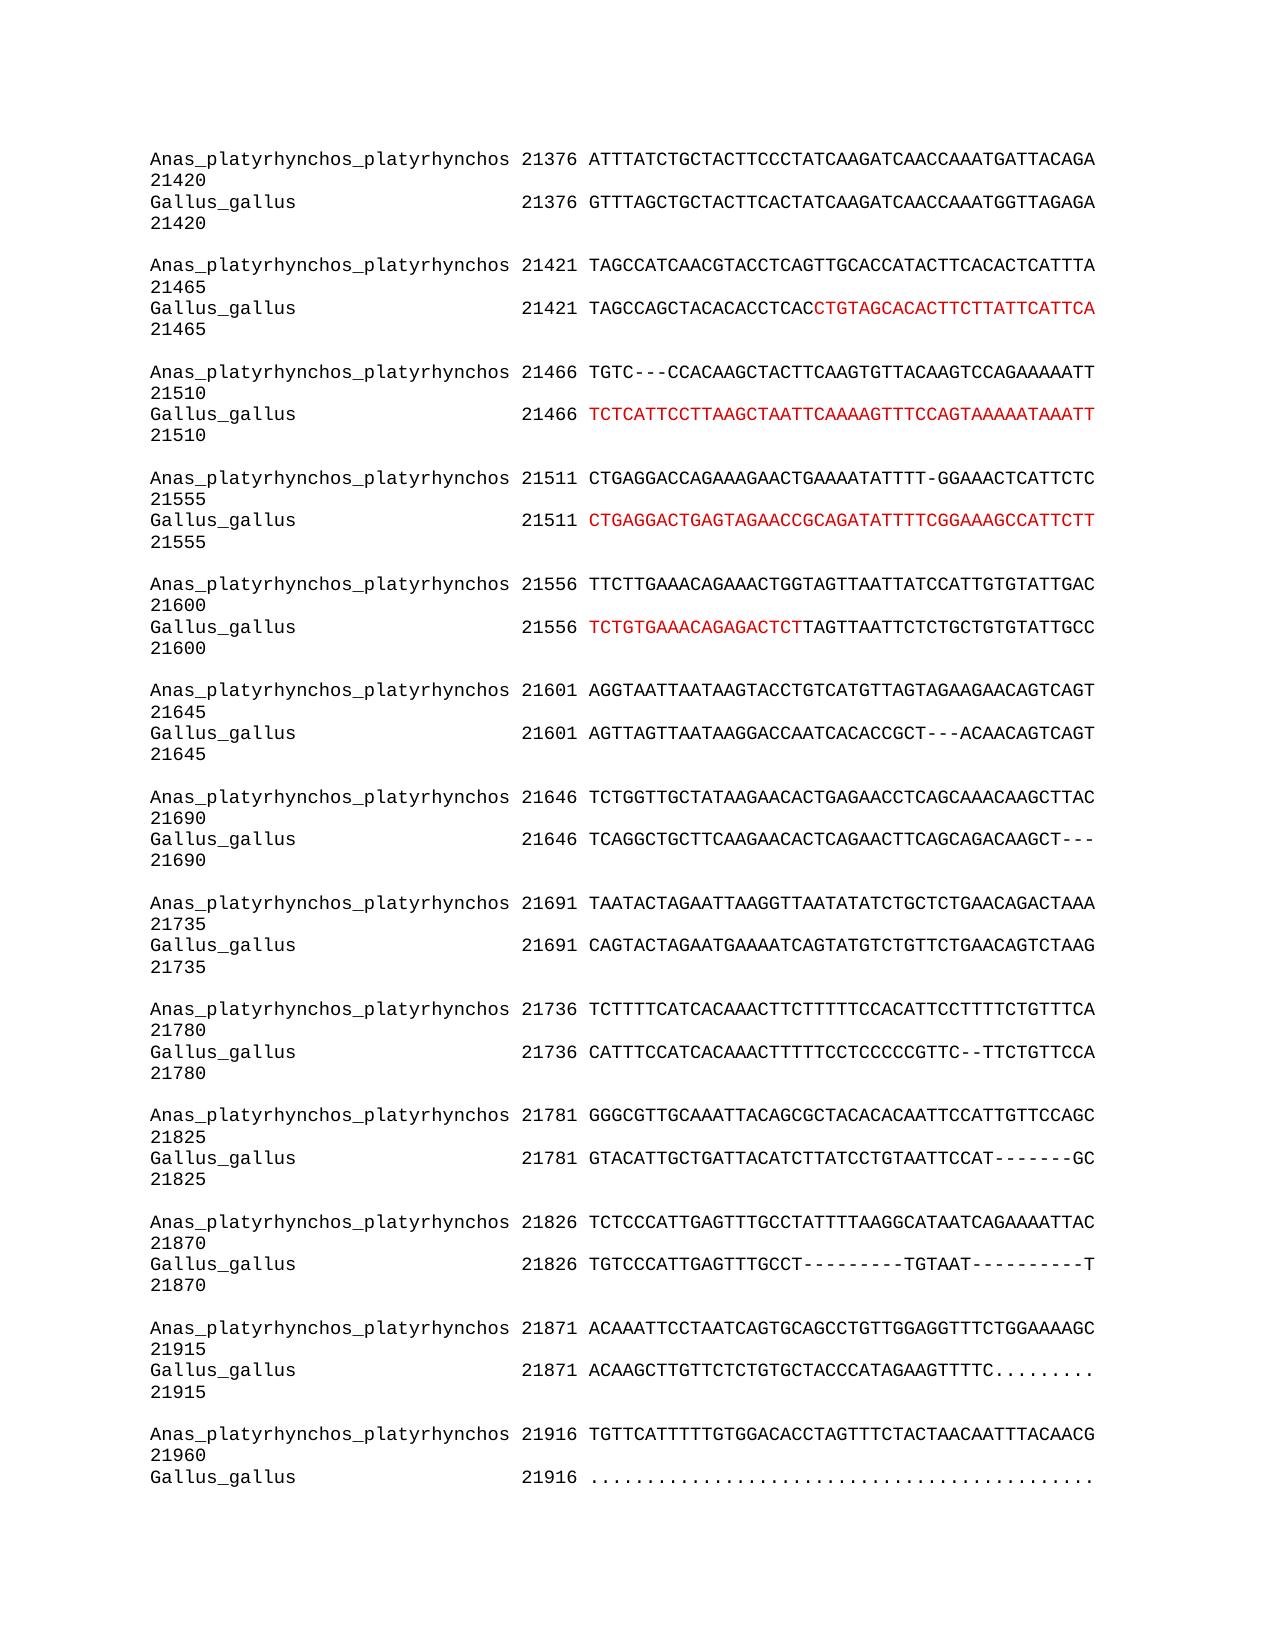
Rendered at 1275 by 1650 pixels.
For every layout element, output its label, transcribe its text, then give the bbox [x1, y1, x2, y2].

text Gallus_gallus 21916 ............................................. [150, 1467, 1125, 1489]
text Anas_platyrhynchos_platyrhynchos 21871 ACAAATTCCTAATCAGTGCAGCCTGTTGGAGGTTTCTGGAAAAGC 21915 [150, 1319, 1125, 1361]
text Gallus_gallus 21691 CAGTACTAGAATGAAAATCAGTATGTCTGTTCTGAACAGTCTAAG 21735 [150, 936, 1125, 979]
text Anas_platyrhynchos_platyrhynchos 21601 AGGTAATTAATAAGTACCTGTCATGTTAGTAGAAGAACAGTCAGT 21645 [150, 681, 1125, 724]
text Gallus_gallus 21646 TCAGGCTGCTTCAAGAACACTCAGAACTTCAGCAGACAAGCT‑‑‑ 21690 [150, 830, 1125, 872]
text Anas_platyrhynchos_platyrhynchos 21556 TTCTTGAAACAGAAACTGGTAGTTAATTATCCATTGTGTATTGAC 21600 [150, 575, 1125, 617]
text Anas_platyrhynchos_platyrhynchos 21421 TAGCCATCAACGTACCTCAGTTGCACCATACTTCACACTCATTTA 21465 [150, 256, 1125, 299]
text Anas_platyrhynchos_platyrhynchos 21466 TGTC‑‑‑CCACAAGCTACTTCAAGTGTTACAAGTCCAGAAAAATT 21510 [150, 362, 1125, 405]
text Anas_platyrhynchos_platyrhynchos 21736 TCTTTTCATCACAAACTTCTTTTTCCACATTCCTTTTCTGTTTCA 21780 [150, 1000, 1125, 1042]
text Anas_platyrhynchos_platyrhynchos 21511 CTGAGGACCAGAAAGAACTGAAAATATTTT‑GGAAACTCATTCTC 21555 [150, 469, 1125, 511]
text Gallus_gallus 21826 TGTCCCATTGAGTTTGCCT‑‑‑‑‑‑‑‑‑TGTAAT‑‑‑‑‑‑‑‑‑‑T 21870 [150, 1255, 1125, 1297]
text Anas_platyrhynchos_platyrhynchos 21826 TCTCCCATTGAGTTTGCCTATTTTAAGGCATAATCAGAAAATTAC 21870 [150, 1212, 1125, 1255]
text Gallus_gallus 21421 TAGCCAGCTACACACCTCACCTGTAGCACACTTCTTATTCATTCA 21465 [150, 299, 1125, 341]
text Gallus_gallus 21781 GTACATTGCTGATTACATCTTATCCTGTAATTCCAT‑‑‑‑‑‑‑GC 21825 [150, 1149, 1125, 1191]
text Gallus_gallus 21466 TCTCATTCCTTAAGCTAATTCAAAAGTTTCCAGTAAAAATAAATT 21510 [150, 405, 1125, 447]
text Anas_platyrhynchos_platyrhynchos 21376 ATTTATCTGCTACTTCCCTATCAAGATCAACCAAATGATTACAGA 21420 [150, 150, 1125, 192]
text Gallus_gallus 21736 CATTTCCATCACAAACTTTTTCCTCCCCCGTTC‑‑TTCTGTTCCA 21780 [150, 1042, 1125, 1085]
text Gallus_gallus 21556 TCTGTGAAACAGAGACTCTTAGTTAATTCTCTGCTGTGTATTGCC 21600 [150, 617, 1125, 660]
text Anas_platyrhynchos_platyrhynchos 21691 TAATACTAGAATTAAGGTTAATATATCTGCTCTGAACAGACTAAA 21735 [150, 894, 1125, 936]
text Gallus_gallus 21376 GTTTAGCTGCTACTTCACTATCAAGATCAACCAAATGGTTAGAGA 21420 [150, 192, 1125, 235]
text Gallus_gallus 21601 AGTTAGTTAATAAGGACCAATCACACCGCT‑‑‑ACAACAGTCAGT 21645 [150, 724, 1125, 766]
text Anas_platyrhynchos_platyrhynchos 21646 TCTGGTTGCTATAAGAACACTGAGAACCTCAGCAAACAAGCTTAC 21690 [150, 787, 1125, 830]
text Anas_platyrhynchos_platyrhynchos 21781 GGGCGTTGCAAATTACAGCGCTACACACAATTCCATTGTTCCAGC 21825 [150, 1106, 1125, 1149]
text Gallus_gallus 21511 CTGAGGACTGAGTAGAACCGCAGATATTTTCGGAAAGCCATTCTT 21555 [150, 511, 1125, 554]
text Gallus_gallus 21871 ACAAGCTTGTTCTCTGTGCTACCCATAGAAGTTTTC......... 21915 [150, 1361, 1125, 1404]
text Anas_platyrhynchos_platyrhynchos 21916 TGTTCATTTTTGTGGACACCTAGTTTCTACTAACAATTTACAACG 21960 [150, 1425, 1125, 1467]
